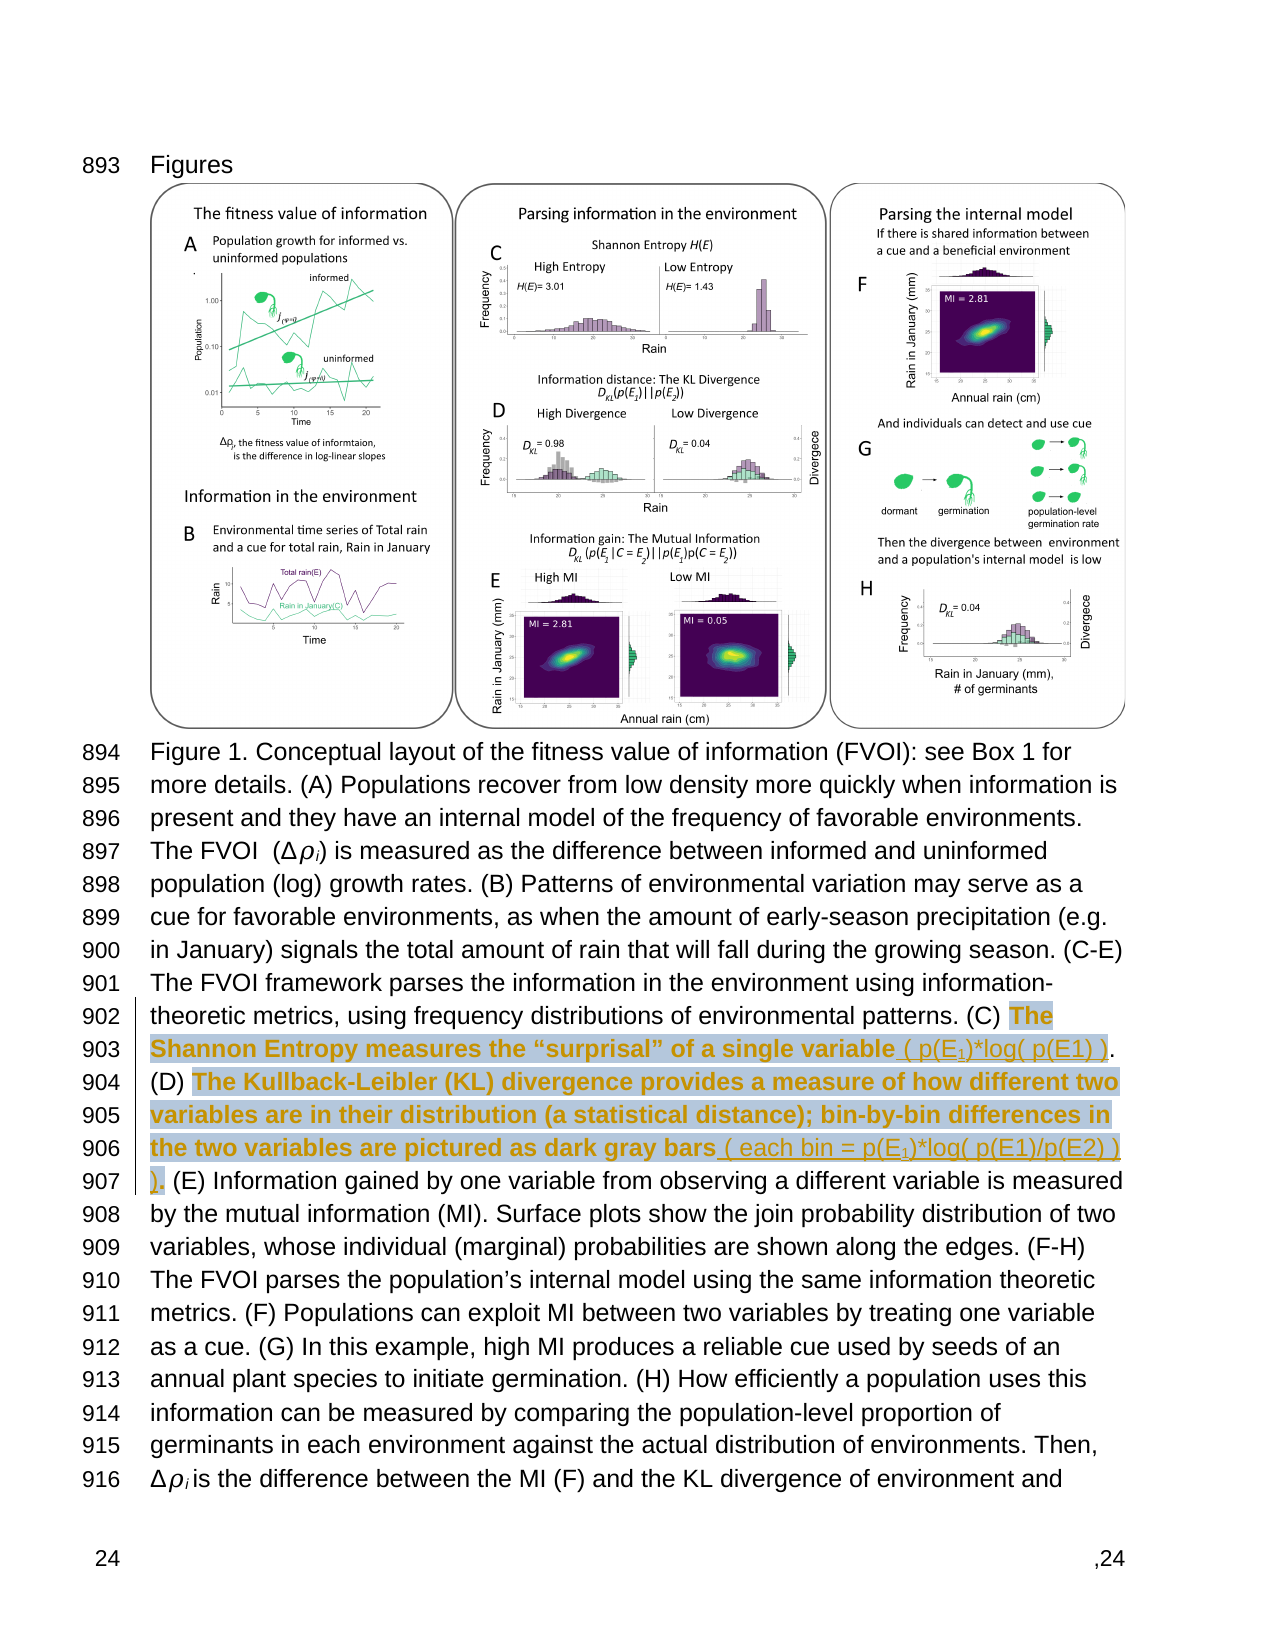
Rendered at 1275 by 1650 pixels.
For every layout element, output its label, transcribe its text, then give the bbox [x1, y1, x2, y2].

text Figures [150, 150, 1125, 179]
picture [150, 183, 1125, 729]
text Figure 1. Conceptual layout of the fitness value of information (FVOI): see Box 1 for more details. (A) Populations recover from low density more quickly when information is present and they have an internal model of the frequency of favorable environments. The FVOI (Δ𝜌i) is measured as the difference between informed and uninformed population (log) growth rates. (B) Patterns of environmental variation may serve as a cue for favorable environments, as when the amount of early-season precipitation (e.g. in January) signals the total amount of rain that will fall during the growing season. (C-E) The FVOI framework parses the information in the environment using information- theoretic metrics, using frequency distributions of environmental patterns. (C) The Shannon Entropy measures the “surprisal” of a single variable ( p(E1)*log( p(E1) ). (D) The Kullback-Leibler (KL) divergence provides a measure of how different two variables are in their distribution (a statistical distance); bin-by-bin differences in the two variables are pictured as dark gray bars ( each bin = p(E1)*log( p(E1)/p(E2) ) ). (E) Information gained by one variable from observing a different variable is measured by the mutual information (MI). Surface plots show the join probability distribution of two variables, whose individual (marginal) probabilities are shown along the edges. (F-H) The FVOI parses the population’s internal model using the same information theoretic metrics. (F) Populations can exploit MI between two variables by treating one variable as a cue. (G) In this example, high MI produces a reliable cue used by seeds of an annual plant species to initiate germination. (H) How efficiently a population uses this information can be measured by comparing the population-level proportion of germinants in each environment against the actual distribution of environments. Then, Δ𝜌i is the difference between the MI (F) and the KL divergence of environment and [150, 729, 1125, 1492]
